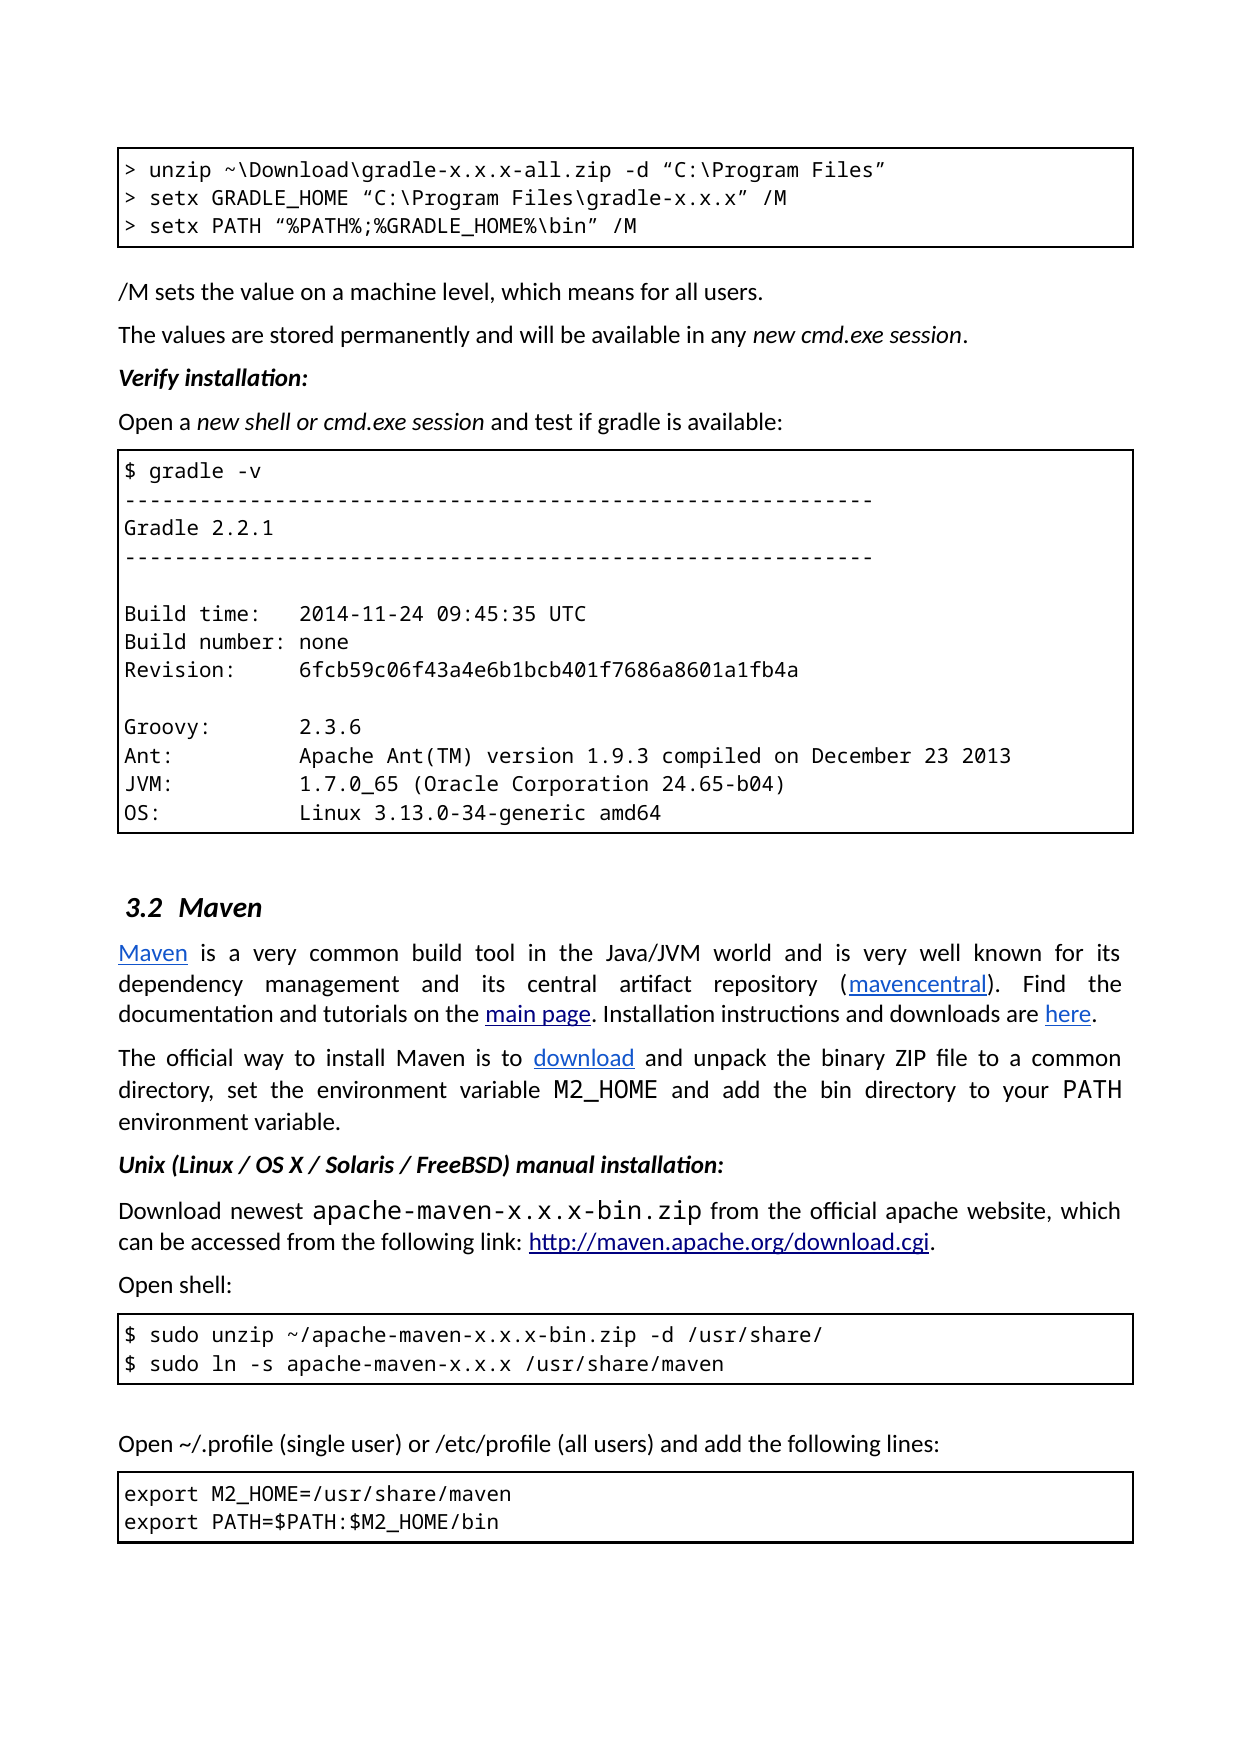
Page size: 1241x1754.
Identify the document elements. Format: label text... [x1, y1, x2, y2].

table_header > unzip ~\Download\gradle-x.x.x-all.zip -d “C:\Program Files” > setx GRADLE_HOME “C:\Program Files\gradle-x.x.x” /M > setx PATH “%PATH%;%GRADLE_HOME%\bin” /M [119, 149, 1132, 246]
table_header $ sudo unzip ~/apache-maven-x.x.x-bin.zip -d /usr/share/ $ sudo ln -s apache-maven-x.x.x /usr/share/maven [119, 1315, 1132, 1383]
subtitle Maven [118, 889, 1122, 925]
table_header export M2_HOME=/usr/share/maven export PATH=$PATH:$M2_HOME/bin [119, 1473, 1132, 1541]
text /M sets the value on a machine level, which means for all users. [118, 277, 1122, 307]
text The official way to install Maven is to download and unpack the binary ZIP file to a common directory, set the environment variable M2_HOME and add the bin directory to your PATH environment variable. [118, 1042, 1122, 1137]
text Open a new shell or cmd.exe session and test if gradle is available: [118, 406, 1122, 436]
text Open shell: [118, 1269, 1122, 1300]
text Unix (Linux / OS X / Solaris / FreeBSD) manual installation: [118, 1149, 1122, 1180]
text Maven is a very common build tool in the Java/JVM world and is very well known for its dependency management and its central artifact repository (mavencentral). Find the documentation and tutorials on the main page. Installation instructions and downloads are here. [118, 938, 1122, 1029]
text Download newest apache-maven-x.x.x-bin.zip from the official apache website, which can be accessed from the following link: http://maven.apache.org/download.cgi. [118, 1192, 1122, 1257]
text Open ~/.profile (single user) or /etc/profile (all users) and add the following lines: [118, 1428, 1122, 1458]
table_header $ gradle -v ------------------------------------------------------------ Gradle 2.2.1 ------------------------------------------------------------ Build time: 2014-11-24 09:45:35 UTC Build number: none Revision: 6fcb59c06f43a4e6b1bcb401f7686a8601a1fb4a Groovy: 2.3.6 Ant: Apache Ant(TM) version 1.9.3 compiled on December 23 2013 JVM: 1.7.0_65 (Oracle Corporation 24.65-b04) OS: Linux 3.13.0-34-generic amd64 [119, 451, 1132, 832]
text The values are stored permanently and will be available in any new cmd.exe session. [118, 319, 1122, 350]
text Verify installation: [118, 363, 1122, 393]
